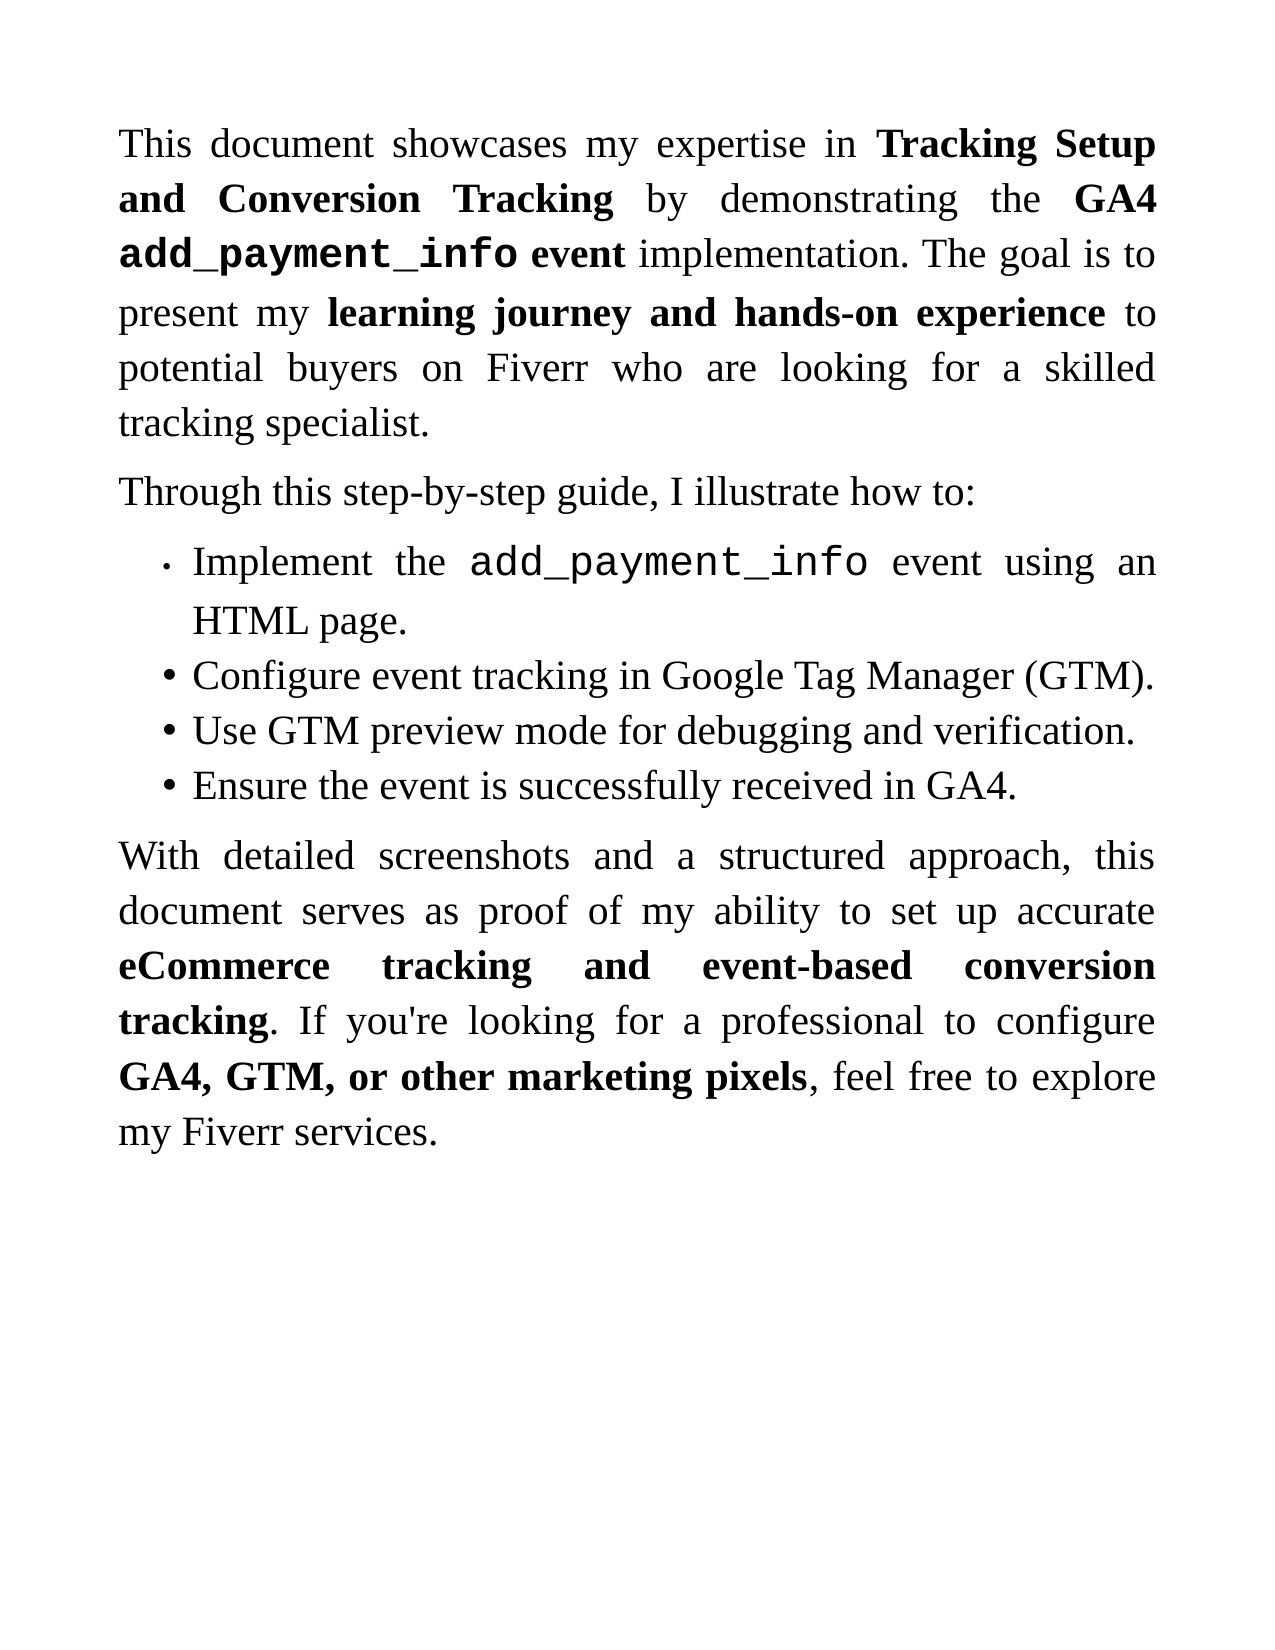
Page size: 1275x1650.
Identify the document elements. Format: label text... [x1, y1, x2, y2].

list Use GTM preview mode for debugging and verification. [162, 706, 1157, 753]
list Configure event tracking in Google Tag Manager (GTM). [162, 650, 1157, 698]
list Implement the add_payment_info event using an HTML page. [162, 537, 1157, 643]
text Through this step-by-step guide, I illustrate how to: [118, 467, 1157, 515]
text This document showcases my expertise in Tracking Setup and Conversion Tracking by demonstrating the GA4 add_payment_info event implementation. The goal is to present my learning journey and hands-on experience to potential buyers on Fiverr who are looking for a skilled tracking specialist. [118, 118, 1157, 445]
text With detailed screenshots and a structured approach, this document serves as proof of my ability to set up accurate eCommerce tracking and event-based conversion tracking. If you're looking for a professional to configure GA4, GTM, or other marketing pixels, feel free to explore my Fiverr services. [118, 831, 1157, 1154]
list Ensure the event is successfully received in GA4. [162, 761, 1157, 809]
